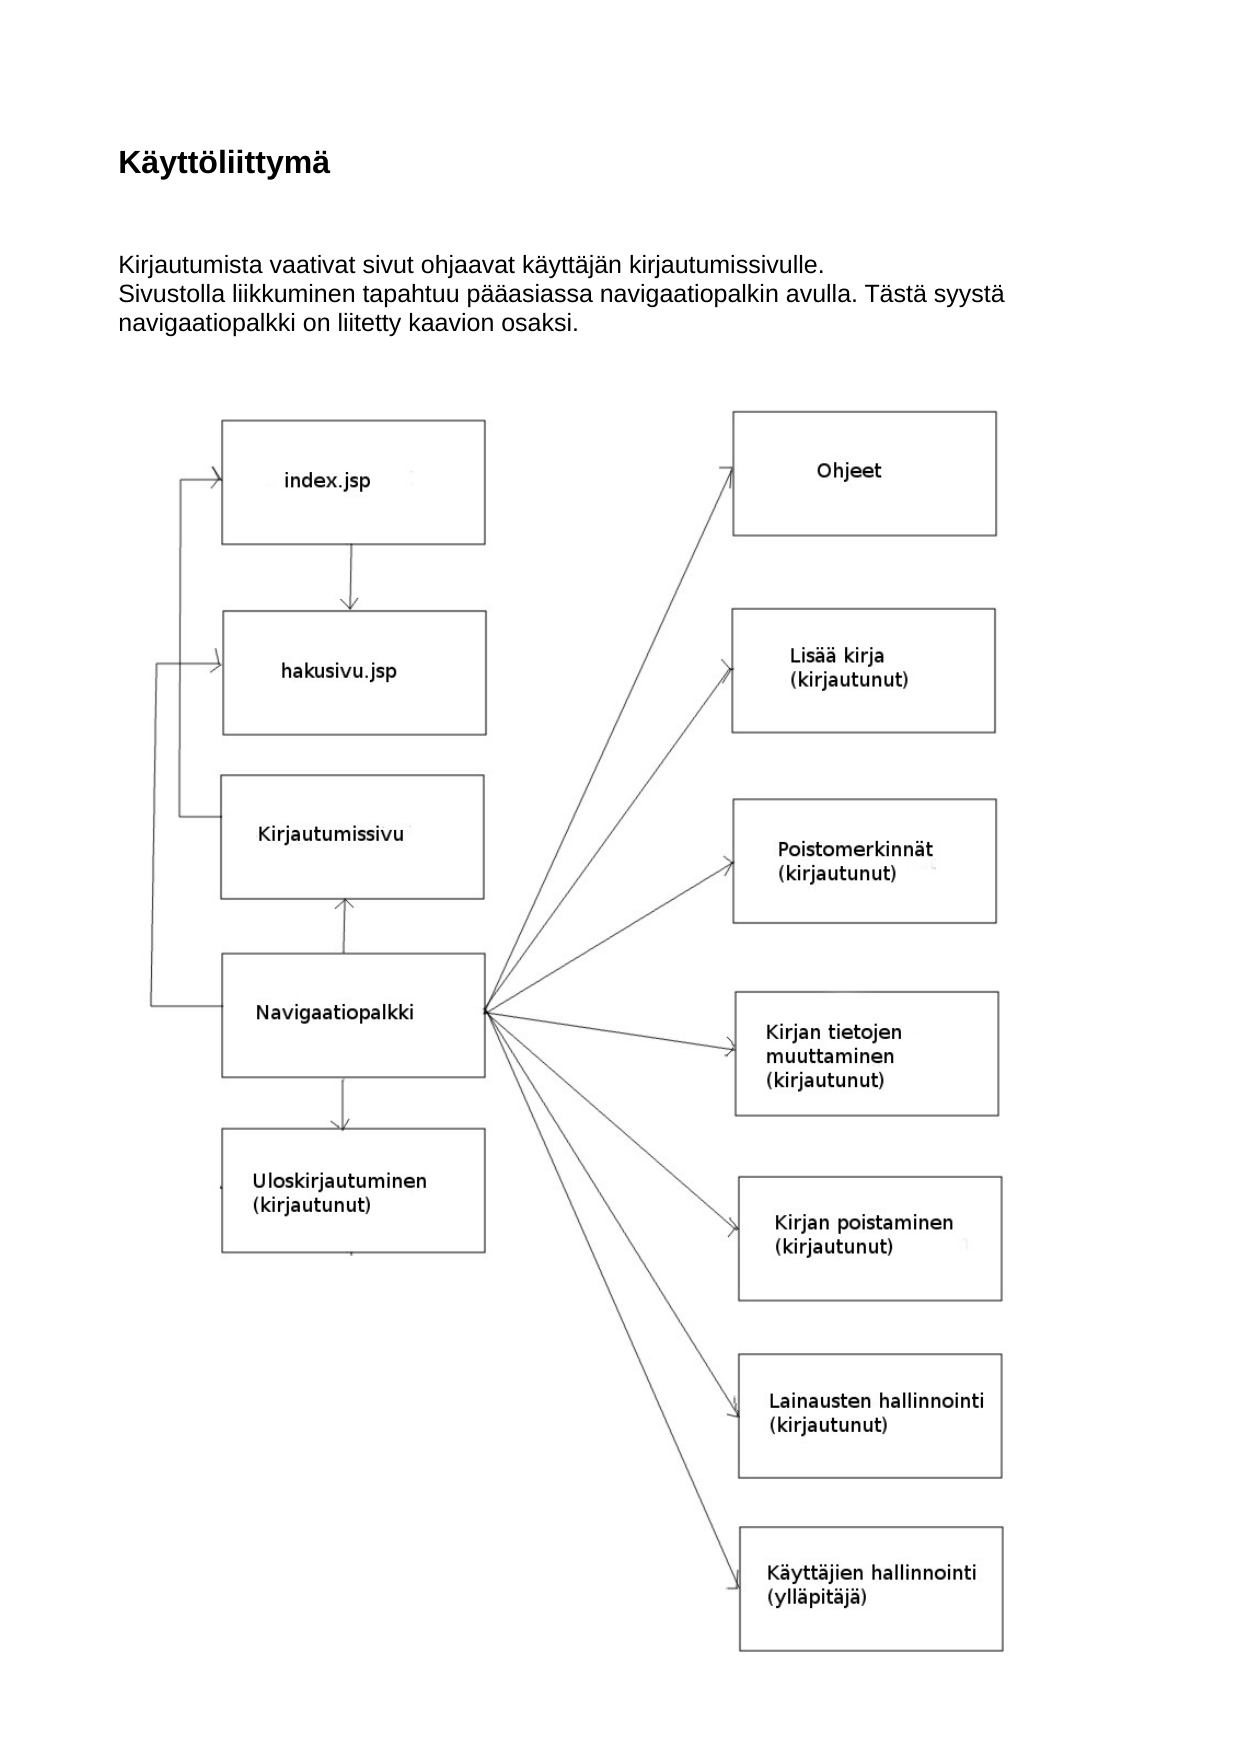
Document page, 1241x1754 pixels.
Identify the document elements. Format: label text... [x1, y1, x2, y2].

picture [116, 367, 1121, 1722]
text Kirjautumista vaativat sivut ohjaavat käyttäjän kirjautumissivulle. [118, 250, 1122, 279]
subtitle Käyttöliittymä [118, 143, 1122, 180]
text Sivustolla liikkuminen tapahtuu pääasiassa navigaatiopalkin avulla. Tästä syystä navigaatiopalkki on liitetty kaavion osaksi. [118, 279, 1122, 336]
